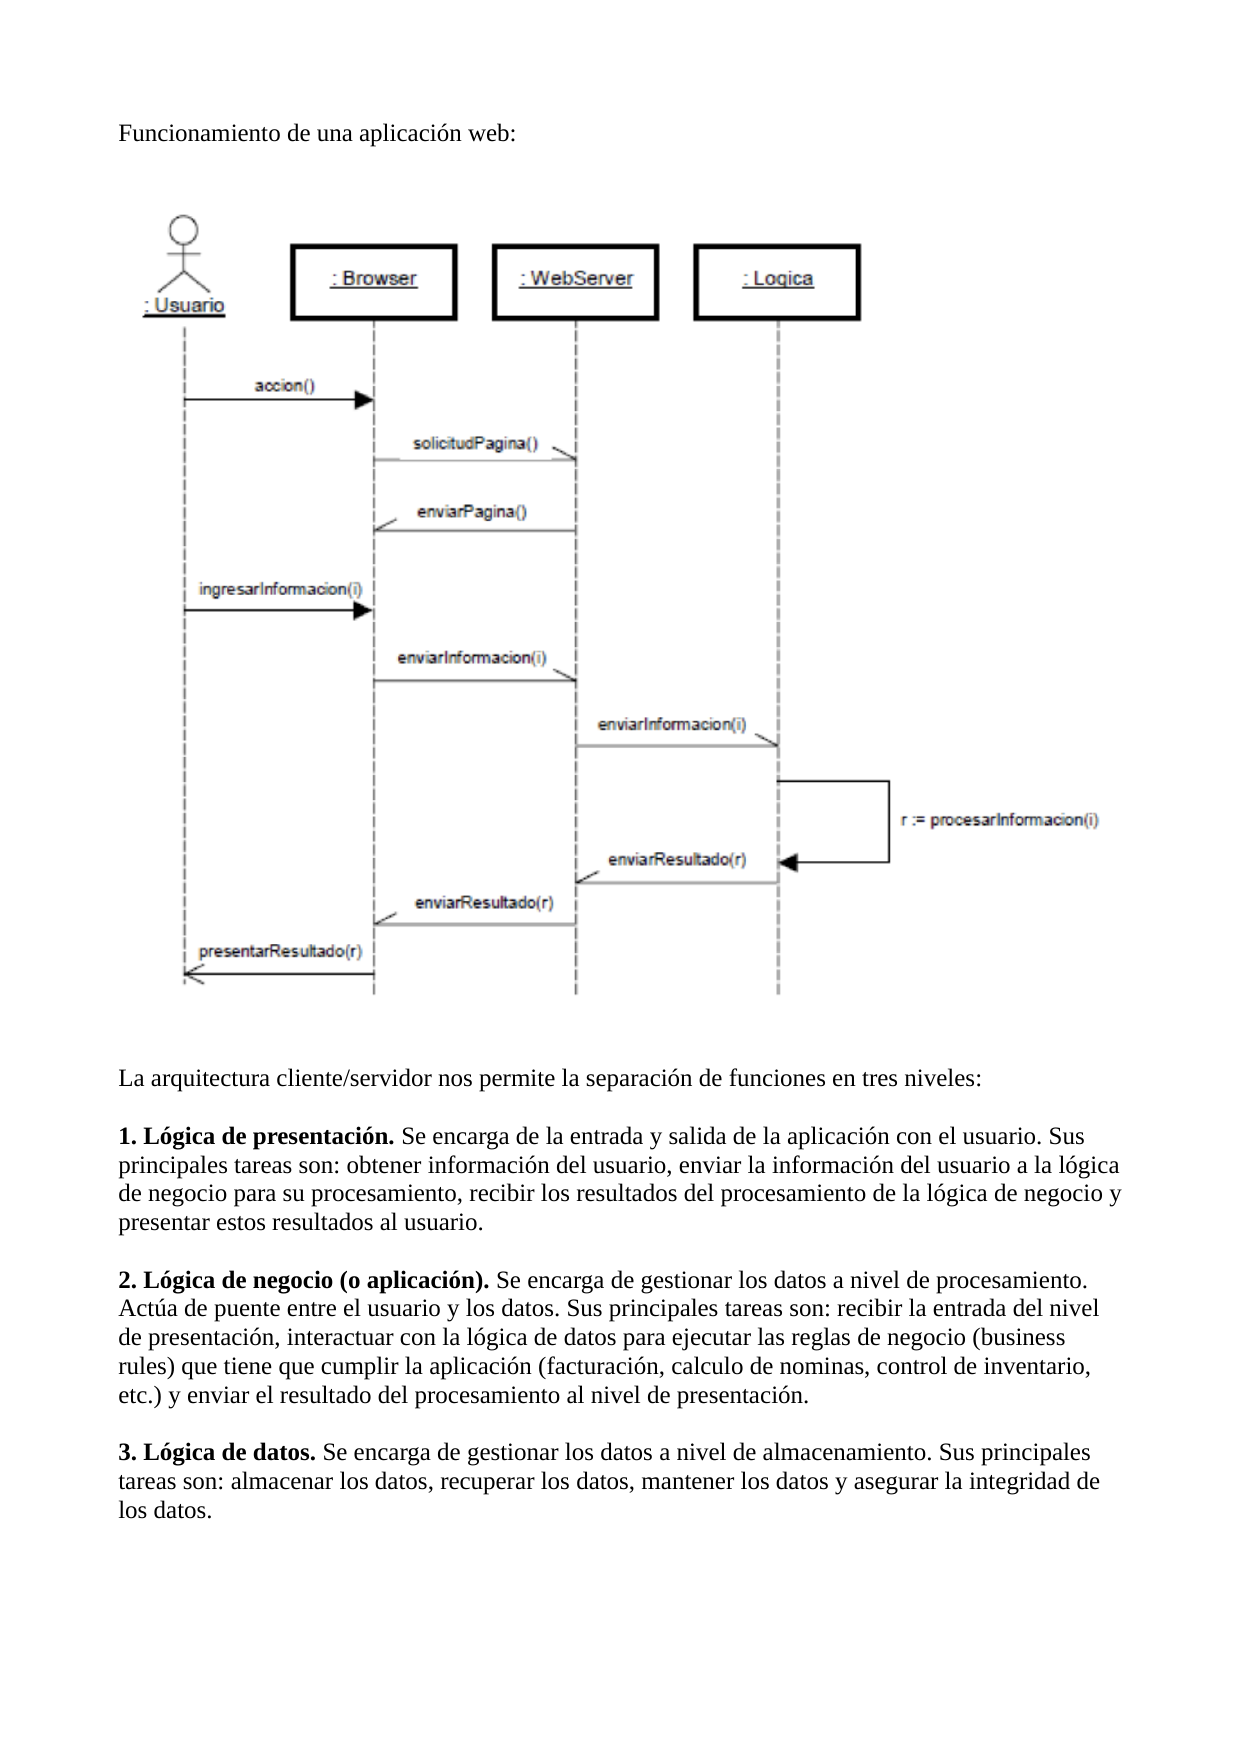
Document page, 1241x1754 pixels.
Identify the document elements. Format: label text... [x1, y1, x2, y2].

text 3. Lógica de datos. Se encarga de gestionar los datos a nivel de almacenamiento. Sus principales tareas son: almacenar los datos, recuperar los datos, mantener los datos y asegurar la integridad de los datos. [118, 1437, 1122, 1523]
picture [118, 197, 1123, 1006]
text 2. Lógica de negocio (o aplicación). Se encarga de gestionar los datos a nivel de procesamiento. Actúa de puente entre el usuario y los datos. Sus principales tareas son: recibir la entrada del nivel de presentación, interactuar con la lógica de datos para ejecutar las reglas de negocio (business rules) que tiene que cumplir la aplicación (facturación, calculo de nominas, control de inventario, etc.) y enviar el resultado del procesamiento al nivel de presentación. [118, 1265, 1122, 1408]
text Funcionamiento de una aplicación web: [118, 118, 1122, 147]
text La arquitectura cliente/servidor nos permite la separación de funciones en tres niveles: [118, 1063, 1122, 1092]
text 1. Lógica de presentación. Se encarga de la entrada y salida de la aplicación con el usuario. Sus principales tareas son: obtener información del usuario, enviar la información del usuario a la lógica de negocio para su procesamiento, recibir los resultados del procesamiento de la lógica de negocio y presentar estos resultados al usuario. [118, 1121, 1122, 1236]
